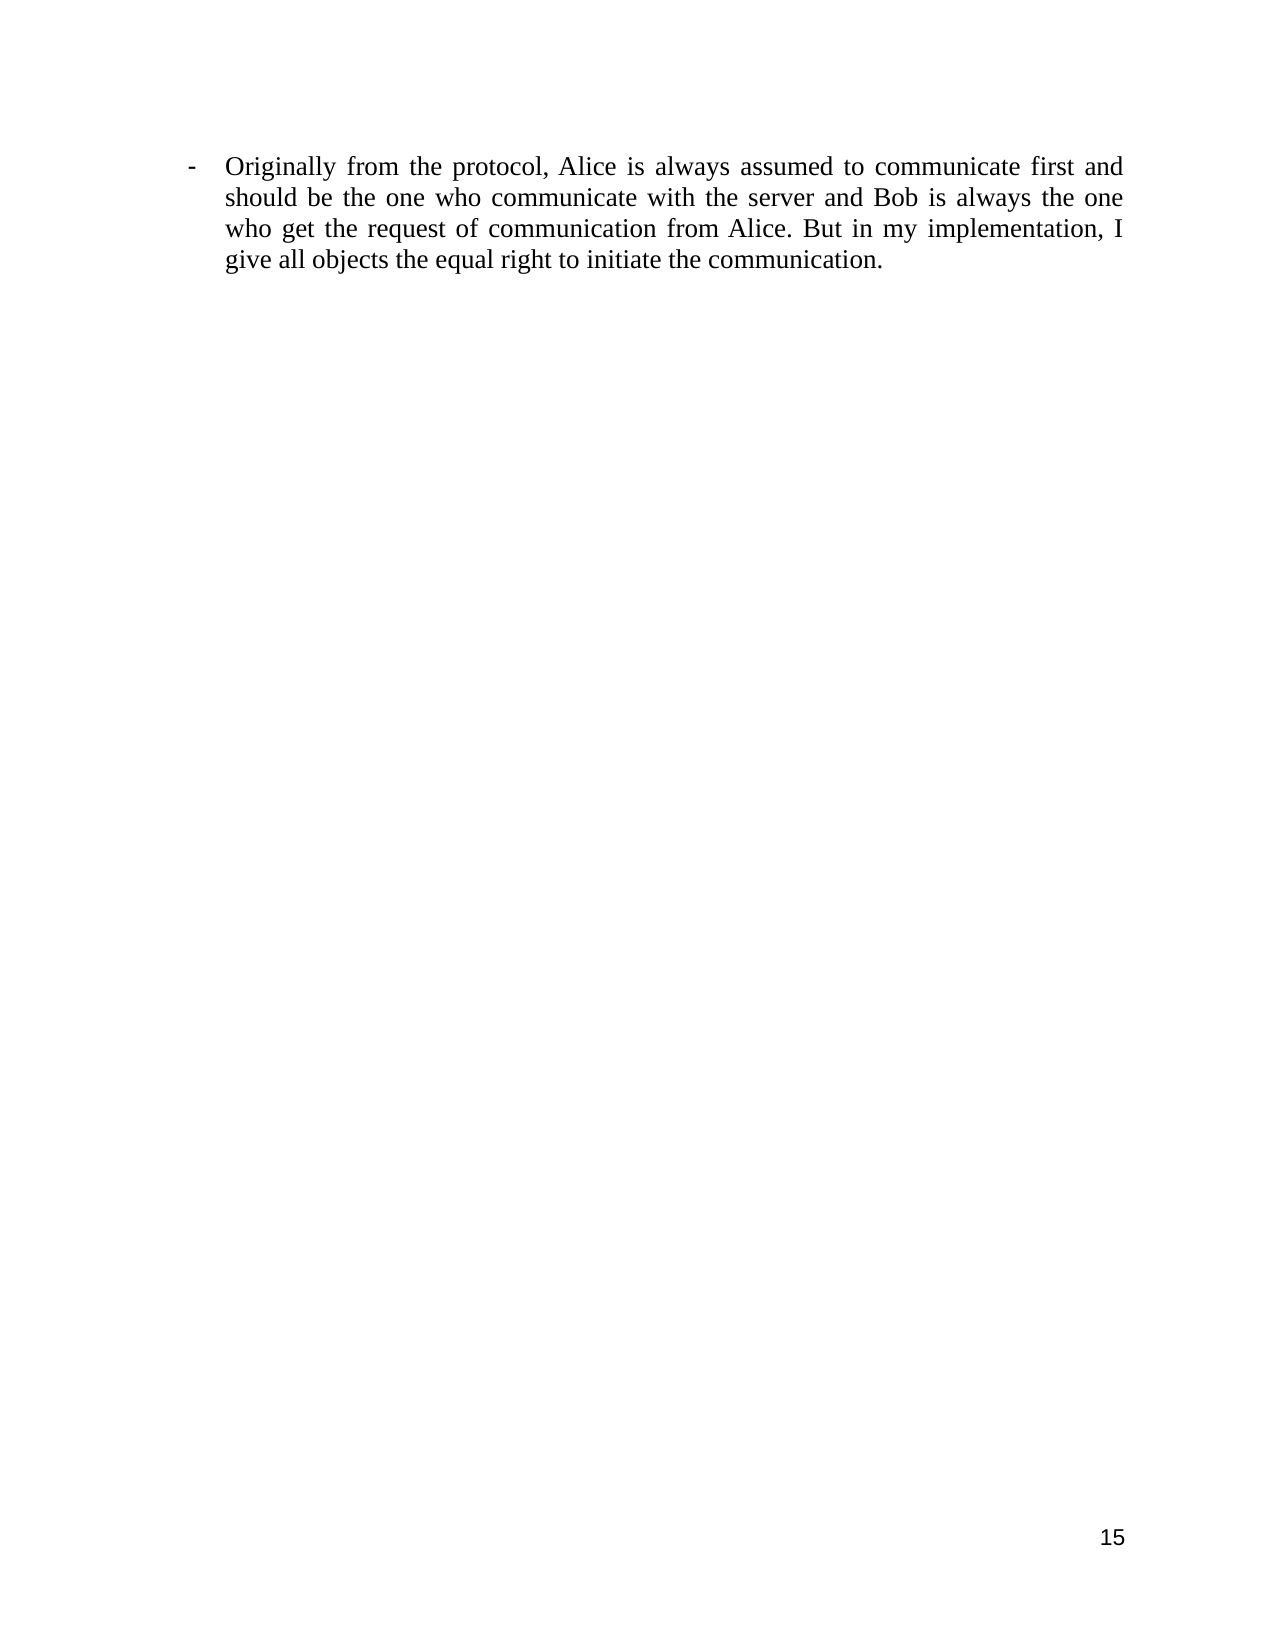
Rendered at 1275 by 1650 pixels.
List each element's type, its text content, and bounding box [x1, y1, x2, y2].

list Originally from the protocol, Alice is always assumed to communicate first and should be the one who communicate with the server and Bob is always the one who get the request of communication from Alice. But in my implementation, I give all objects the equal right to initiate the communication. [187, 150, 1125, 275]
